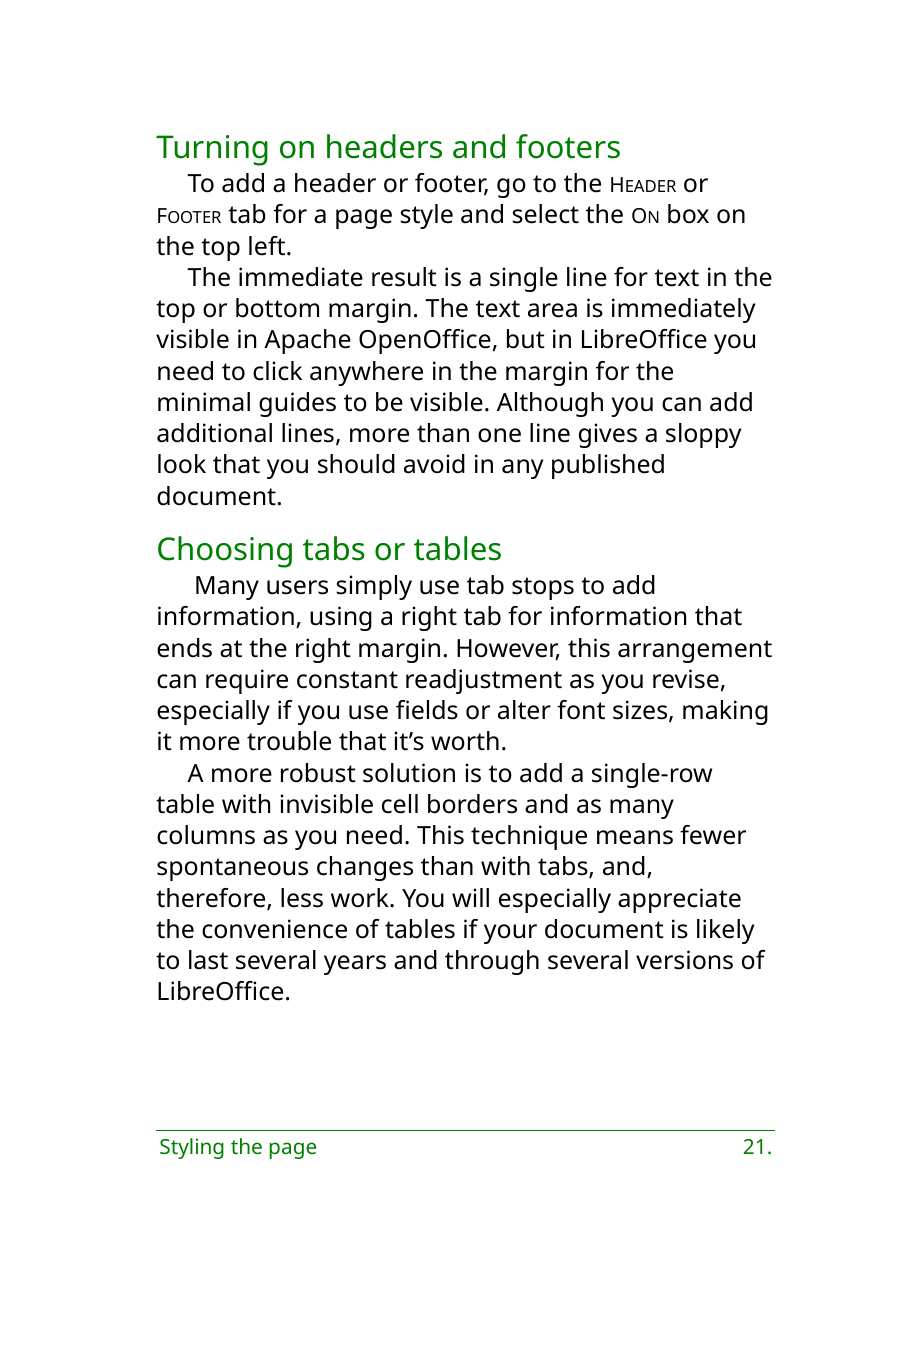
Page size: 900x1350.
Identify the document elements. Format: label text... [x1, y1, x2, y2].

subtitle Choosing tabs or tables [156, 527, 775, 569]
text The immediate result is a single line for text in the top or bottom margin. The text area is immediately visible in Apache OpenOffice, but in LibreOffice you need to click anywhere in the margin for the minimal guides to be visible. Although you can add additional lines, more than one line gives a sloppy look that you should avoid in any published document. [156, 261, 775, 511]
subtitle Turning on headers and footers [156, 125, 775, 168]
text To add a header or footer, go to the Header or Footer tab for a page style and select the On box on the top left. [156, 168, 775, 261]
text Many users simply use tab stops to add information, using a right tab for information that ends at the right margin. However, this arrangement can require constant readjustment as you revise, especially if you use fields or alter font sizes, making it more trouble that it’s worth. [156, 569, 775, 757]
text A more robust solution is to add a single-row table with invisible cell borders and as many columns as you need. This technique means fewer spontaneous changes than with tabs, and, therefore, less work. You will especially appreciate the convenience of tables if your document is likely to last several years and through several versions of LibreOffice. [156, 757, 775, 1007]
